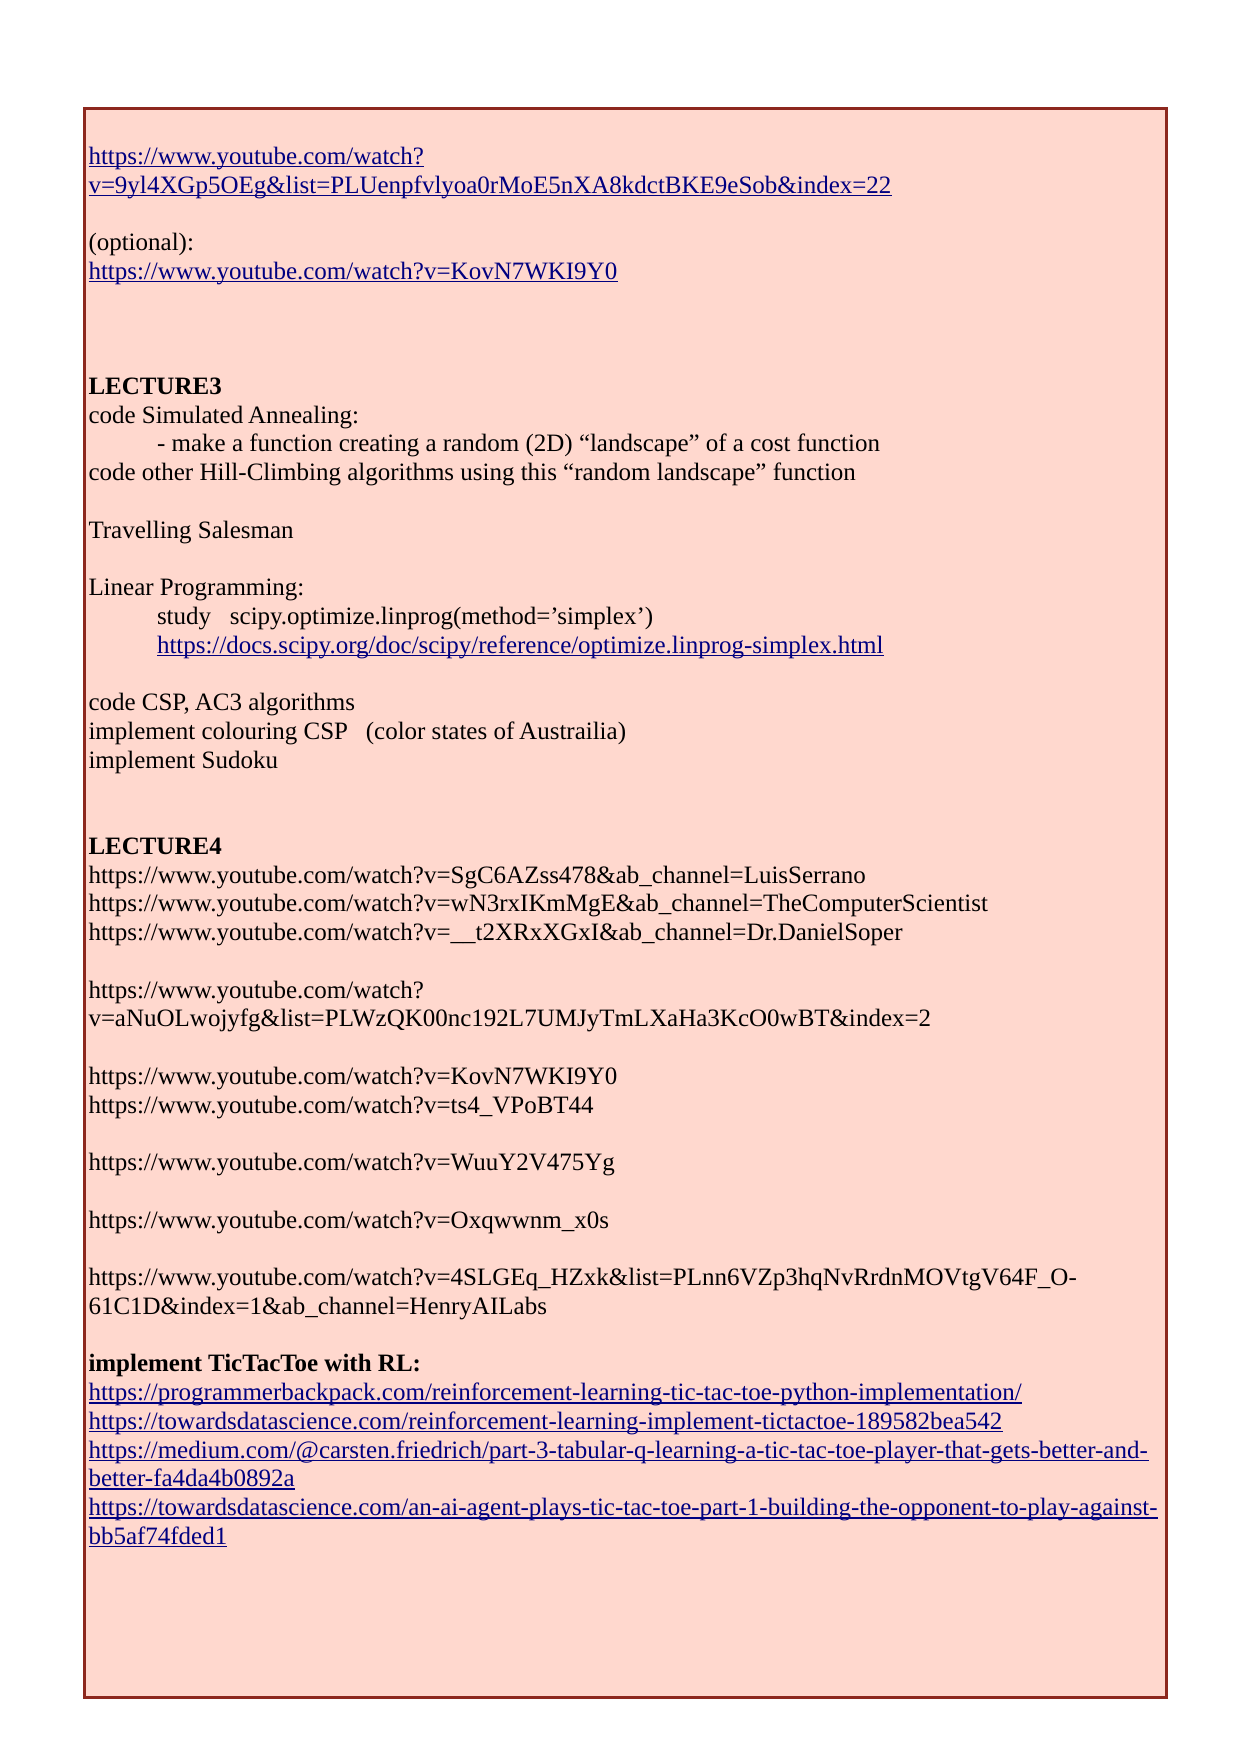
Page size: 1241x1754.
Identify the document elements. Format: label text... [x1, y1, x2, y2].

text https://towardsdatascience.com/an-ai-agent-plays-tic-tac-toe-part-1-building-the-opponent-to-play-against-bb5af74fded1 [86, 1487, 1165, 1544]
text https://www.youtube.com/watch?v=wN3rxIKmMgE&ab_channel=TheComputerScientist [86, 883, 1165, 912]
text https://www.youtube.com/watch?v=__t2XRxXGxI&ab_channel=Dr.DanielSoper [86, 912, 1165, 941]
text https://medium.com/@carsten.friedrich/part-3-tabular-q-learning-a-tic-tac-toe-player-that-gets-better-and-better-fa4da4b0892a [86, 1429, 1165, 1487]
text https://www.youtube.com/watch?v=ts4_VPoBT44 [86, 1084, 1165, 1113]
text (optional): [86, 222, 1165, 251]
text https://www.youtube.com/watch?v=SgC6AZss478&ab_channel=LuisSerrano [86, 854, 1165, 883]
text code Simulated Annealing: [86, 394, 1165, 423]
text Linear Programming: [86, 567, 1165, 596]
text https://docs.scipy.org/doc/scipy/reference/optimize.linprog-simplex.html [86, 624, 1165, 653]
text LECTURE3 [86, 366, 1165, 394]
text code CSP, AC3 algorithms [86, 682, 1165, 711]
text code other Hill-Climbing algorithms using this “random landscape” function [86, 452, 1165, 481]
text LECTURE4 [86, 826, 1165, 854]
text https://www.youtube.com/watch?v=9yl4XGp5OEg&list=PLUenpfvlyoa0rMoE5nXA8kdctBKE9eSob&index=22 [86, 136, 1165, 193]
text https://www.youtube.com/watch?v=Oxqwwnm_x0s [86, 1199, 1165, 1228]
text study scipy.optimize.linprog(method=’simplex’) [86, 596, 1165, 624]
text implement TicTacToe with RL: [86, 1343, 1165, 1372]
text - make a function creating a random (2D) “landscape” of a cost function [86, 423, 1165, 452]
text implement Sudoku [86, 739, 1165, 768]
text https://www.youtube.com/watch?v=aNuOLwojyfg&list=PLWzQK00nc192L7UMJyTmLXaHa3KcO0wBT&index=2 [86, 969, 1165, 1027]
text https://towardsdatascience.com/reinforcement-learning-implement-tictactoe-189582bea542 [86, 1401, 1165, 1429]
text https://programmerbackpack.com/reinforcement-learning-tic-tac-toe-python-implementation/ [86, 1372, 1165, 1401]
text implement colouring CSP (color states of Austrailia) [86, 711, 1165, 739]
text https://www.youtube.com/watch?v=KovN7WKI9Y0 [86, 251, 1165, 279]
text https://www.youtube.com/watch?v=WuuY2V475Yg [86, 1142, 1165, 1171]
text https://www.youtube.com/watch?v=KovN7WKI9Y0 [86, 1056, 1165, 1084]
text Travelling Salesman [86, 509, 1165, 538]
text https://www.youtube.com/watch?v=4SLGEq_HZxk&list=PLnn6VZp3hqNvRrdnMOVtgV64F_O-61C1D&index=1&ab_channel=HenryAILabs [86, 1257, 1165, 1314]
